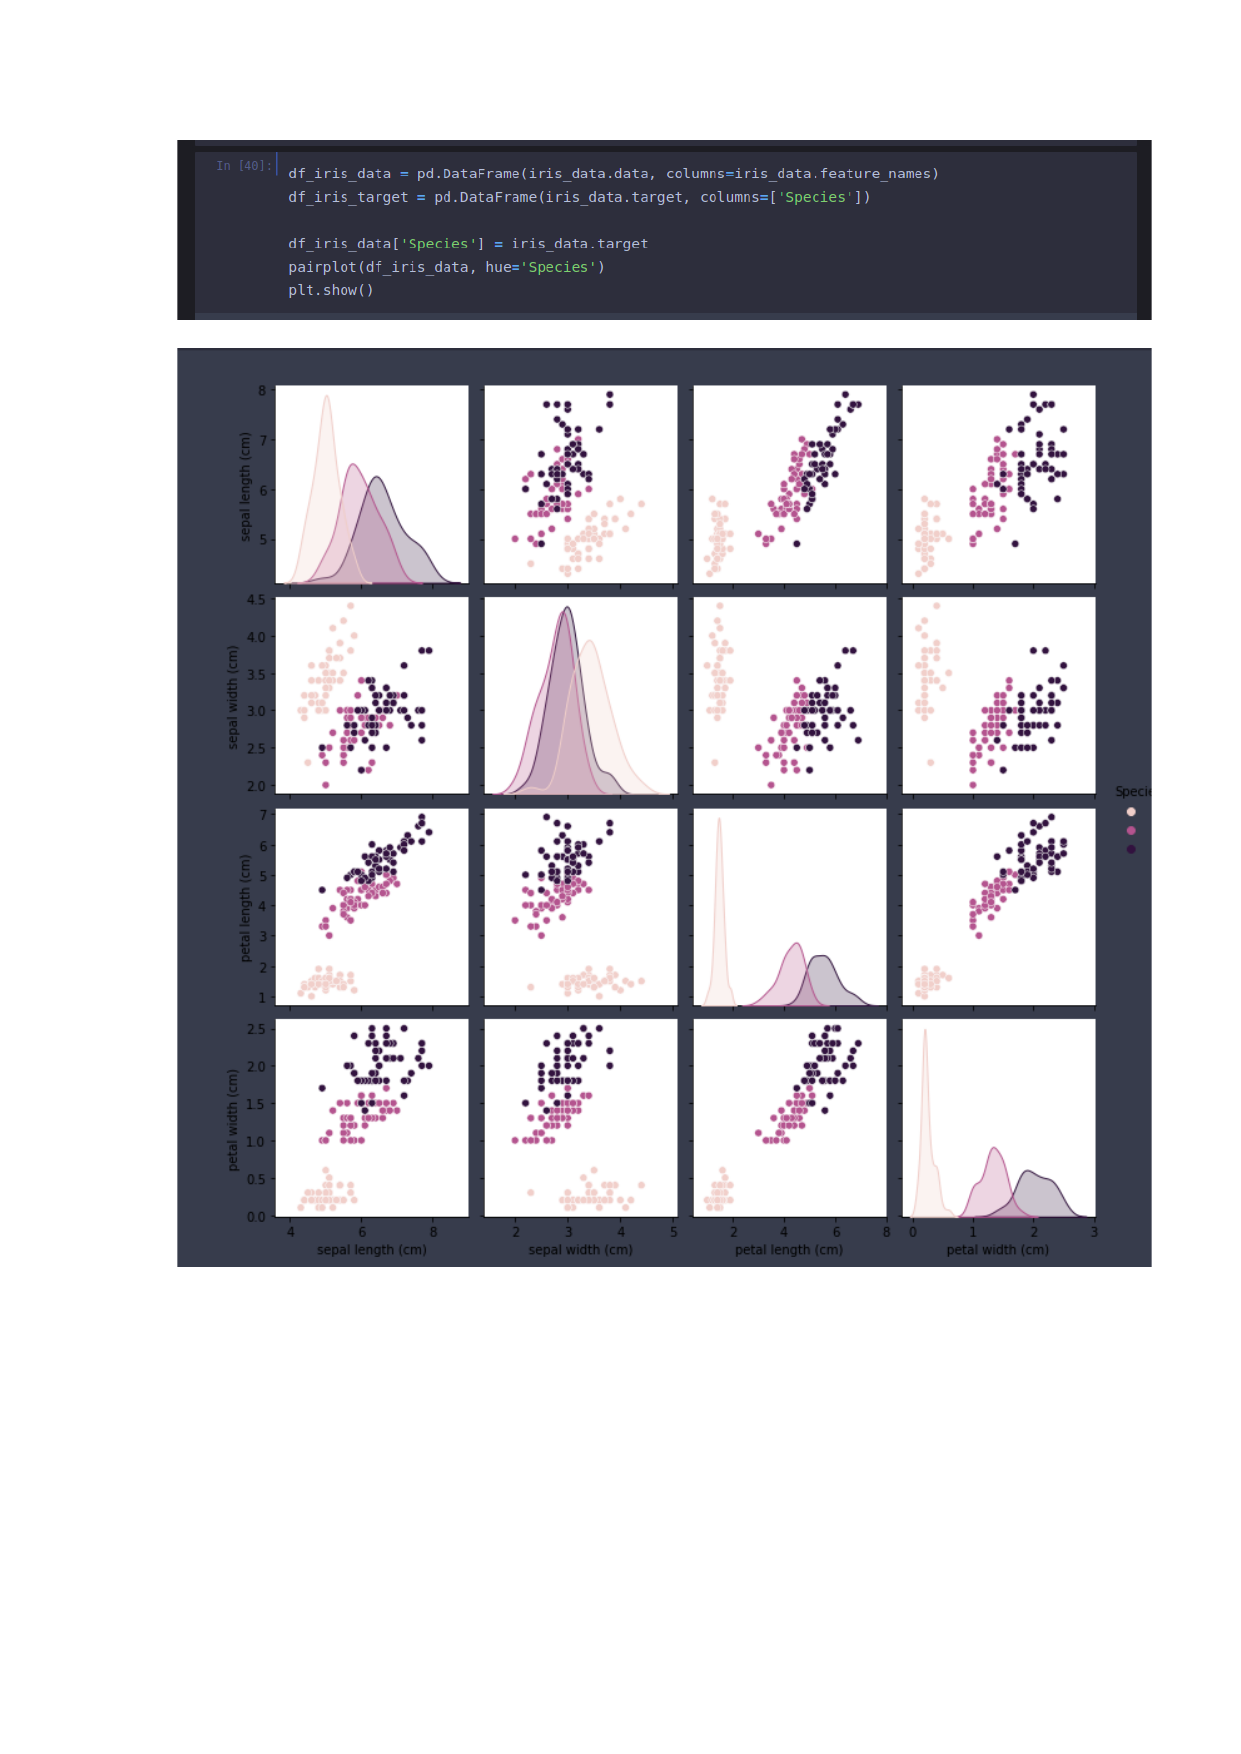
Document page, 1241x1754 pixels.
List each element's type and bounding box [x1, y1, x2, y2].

picture [177, 348, 1152, 1267]
picture [177, 140, 1152, 320]
